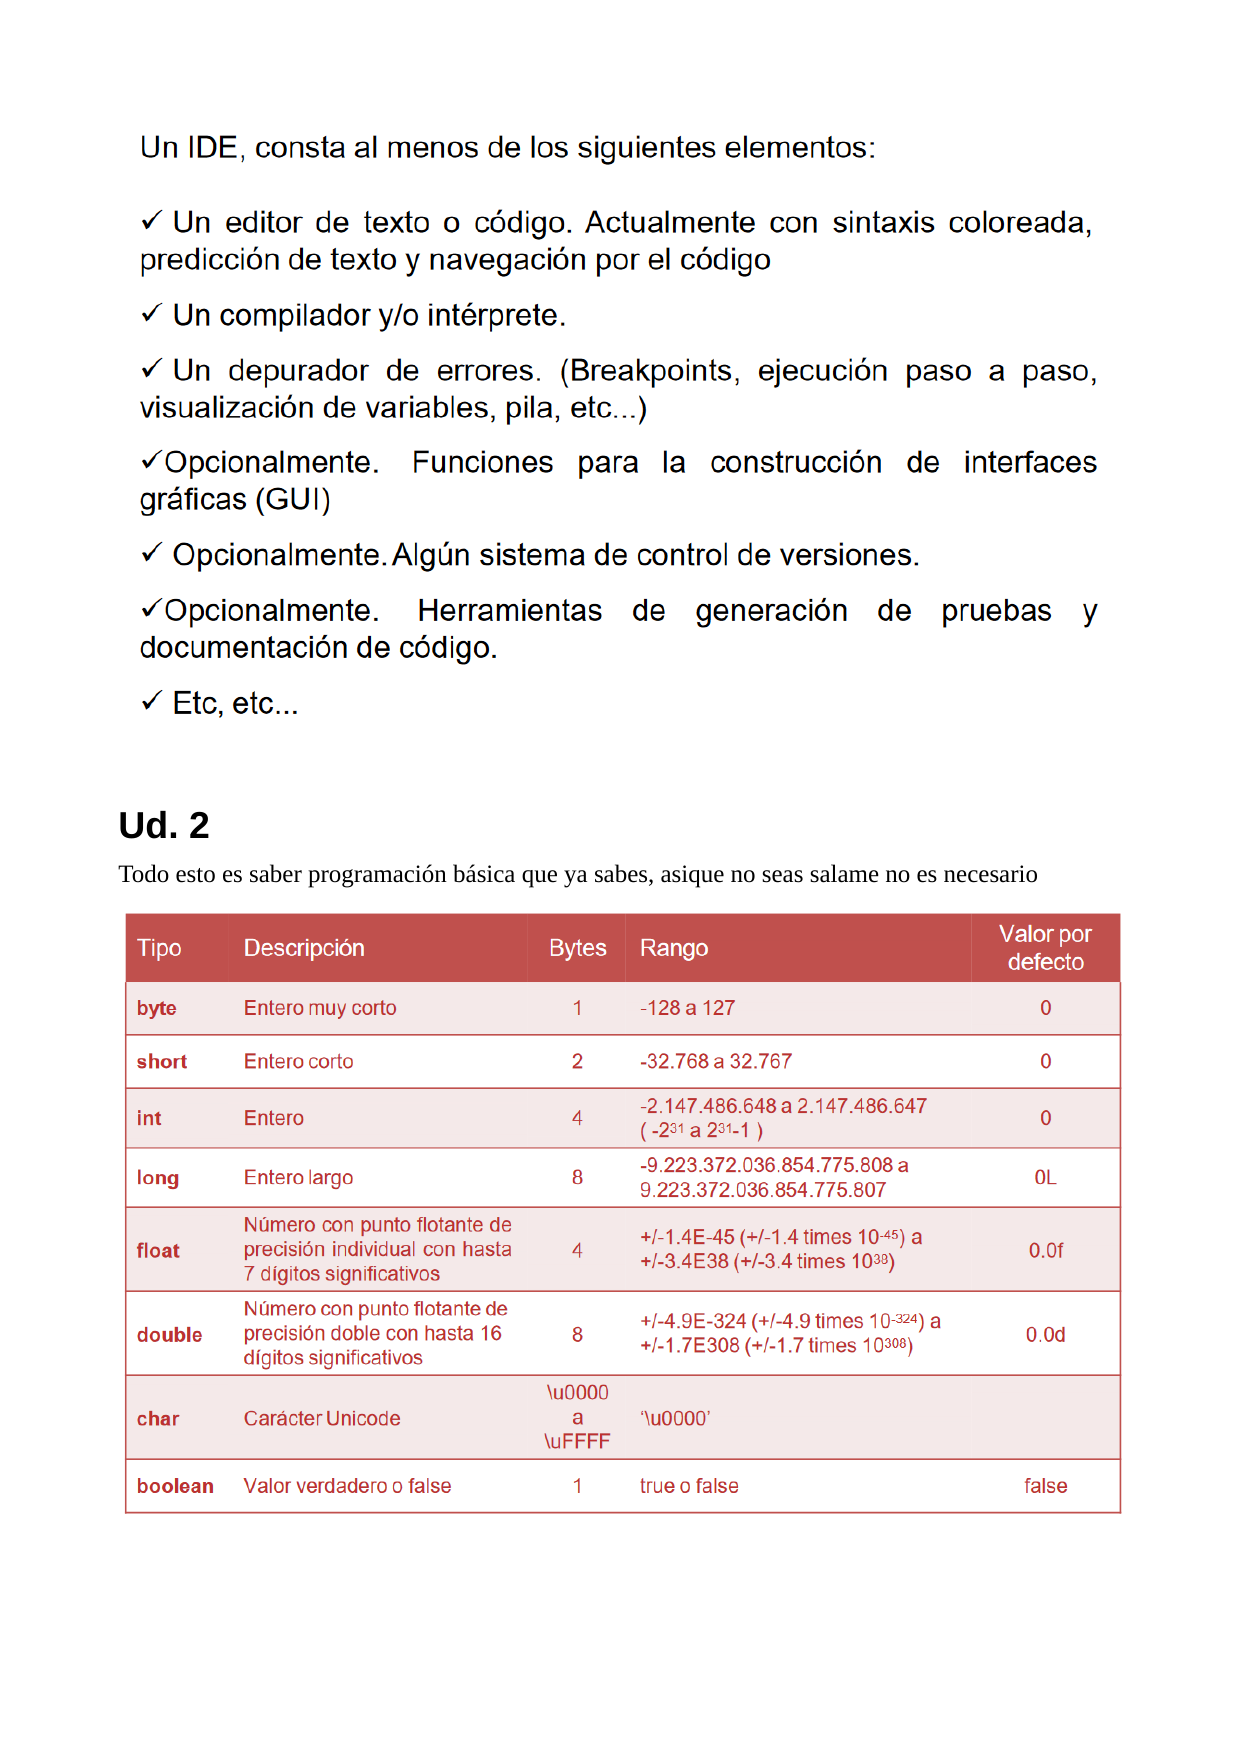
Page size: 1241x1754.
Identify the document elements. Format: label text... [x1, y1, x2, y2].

picture [118, 118, 1123, 727]
text Todo esto es saber programación básica que ya sabes, asique no seas salame no es necesario [118, 859, 1122, 888]
picture [118, 906, 1123, 1516]
subtitle Ud. 2 [118, 803, 1122, 846]
